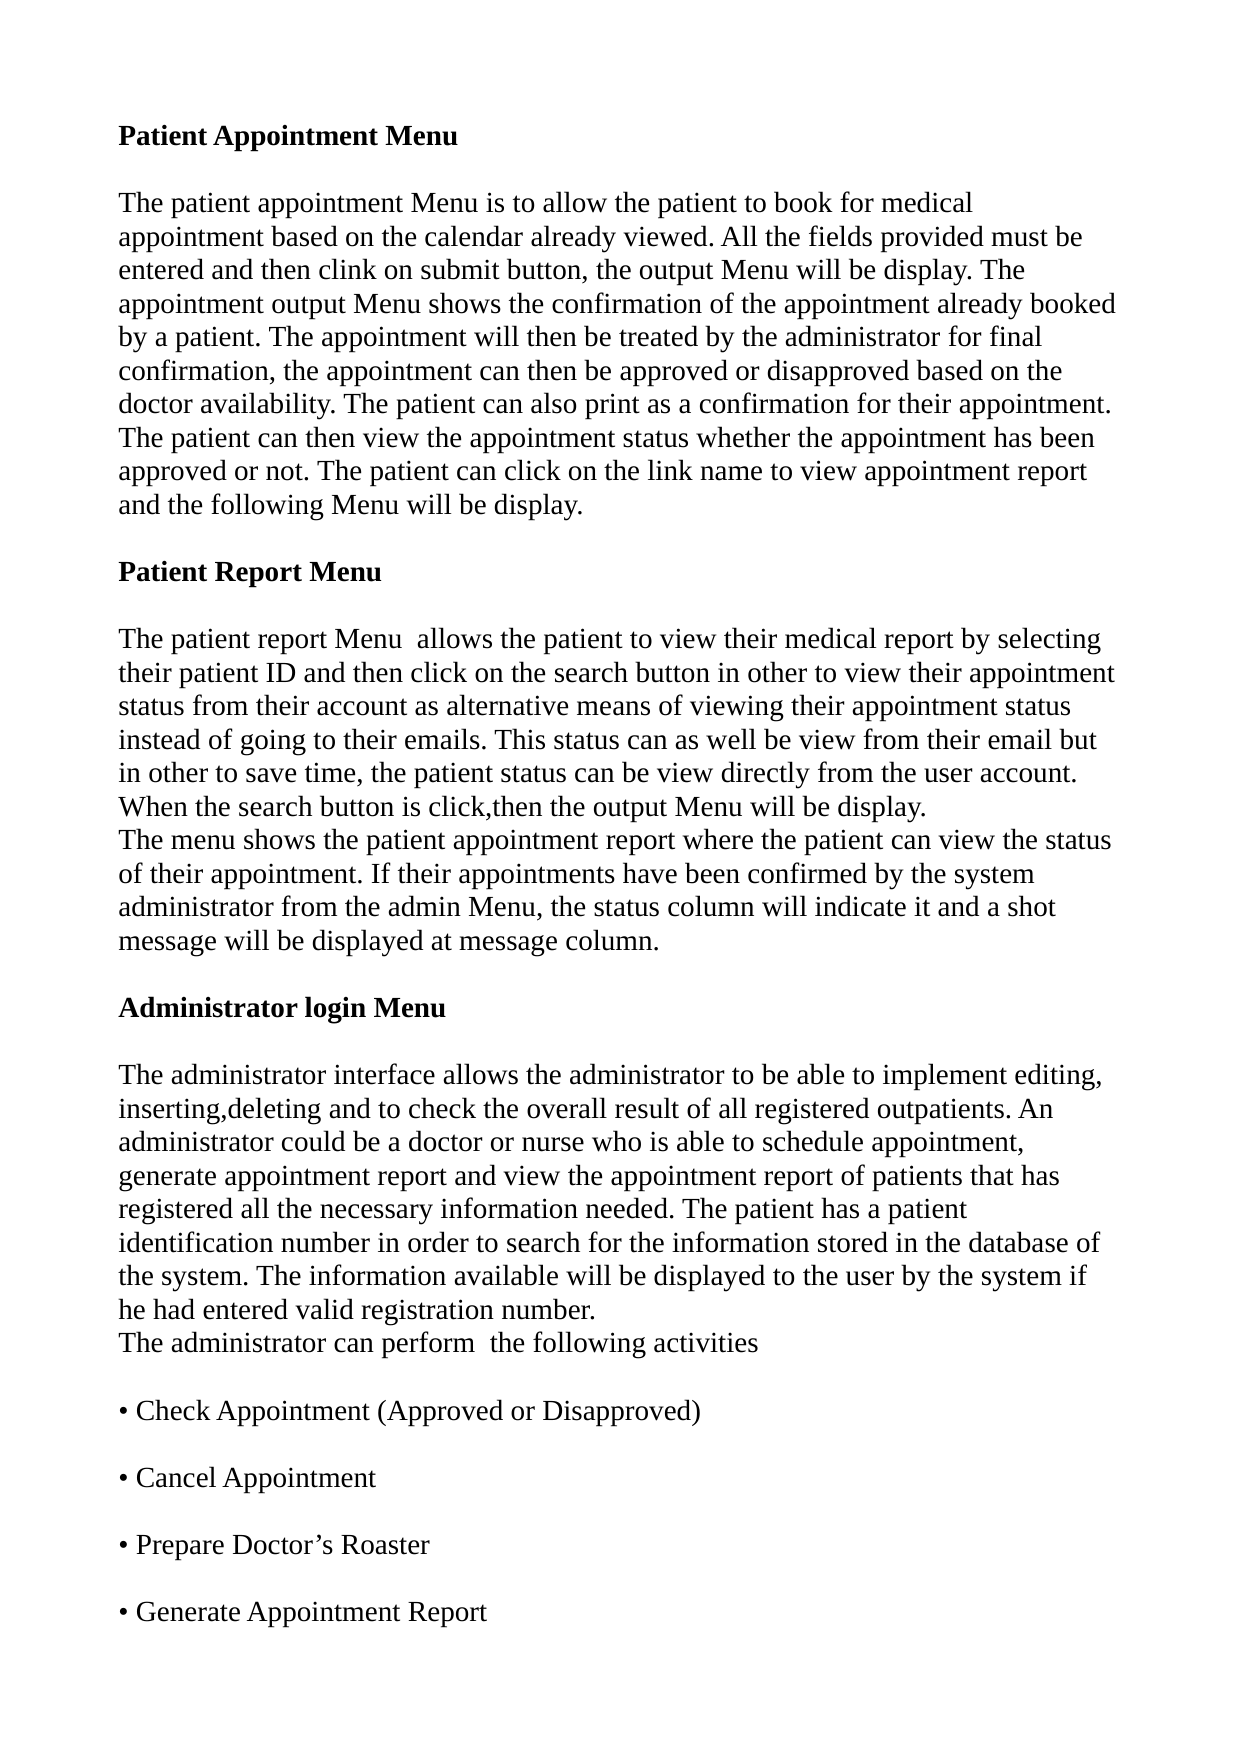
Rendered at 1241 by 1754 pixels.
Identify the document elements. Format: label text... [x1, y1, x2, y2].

text The menu shows the patient appointment report where the patient can view the status of their appointment. If their appointments have been confirmed by the system administrator from the admin Menu, the status column will indicate it and a shot message will be displayed at message column. [118, 822, 1122, 957]
text The administrator interface allows the administrator to be able to implement editing, inserting,deleting and to check the overall result of all registered outpatients. An administrator could be a doctor or nurse who is able to schedule appointment, generate appointment report and view the appointment report of patients that has registered all the necessary information needed. The patient has a patient identification number in order to search for the information stored in the database of the system. The information available will be displayed to the user by the system if he had entered valid registration number. [118, 1057, 1122, 1326]
text Patient Appointment Menu [118, 118, 1122, 152]
text Patient Report Menu [118, 554, 1122, 588]
text Administrator login Menu [118, 990, 1122, 1024]
text The patient appointment Menu is to allow the patient to book for medical appointment based on the calendar already viewed. All the fields provided must be entered and then clink on submit button, the output Menu will be display. The appointment output Menu shows the confirmation of the appointment already booked by a patient. The appointment will then be treated by the administrator for final confirmation, the appointment can then be approved or disapproved based on the doctor availability. The patient can also print as a confirmation for their appointment. The patient can then view the appointment status whether the appointment has been approved or not. The patient can click on the link name to view appointment report and the following Menu will be display. [118, 185, 1122, 521]
text • Check Appointment (Approved or Disapproved) [118, 1393, 1122, 1426]
text The administrator can perform the following activities [118, 1326, 1122, 1359]
text The patient report Menu allows the patient to view their medical report by selecting their patient ID and then click on the search button in other to view their appointment status from their account as alternative means of viewing their appointment status instead of going to their emails. This status can as well be view from their email but in other to save time, the patient status can be view directly from the user account. When the search button is click,then the output Menu will be display. [118, 621, 1122, 822]
text • Prepare Doctor’s Roaster [118, 1527, 1122, 1560]
text • Generate Appointment Report [118, 1594, 1122, 1627]
text • Cancel Appointment [118, 1460, 1122, 1493]
